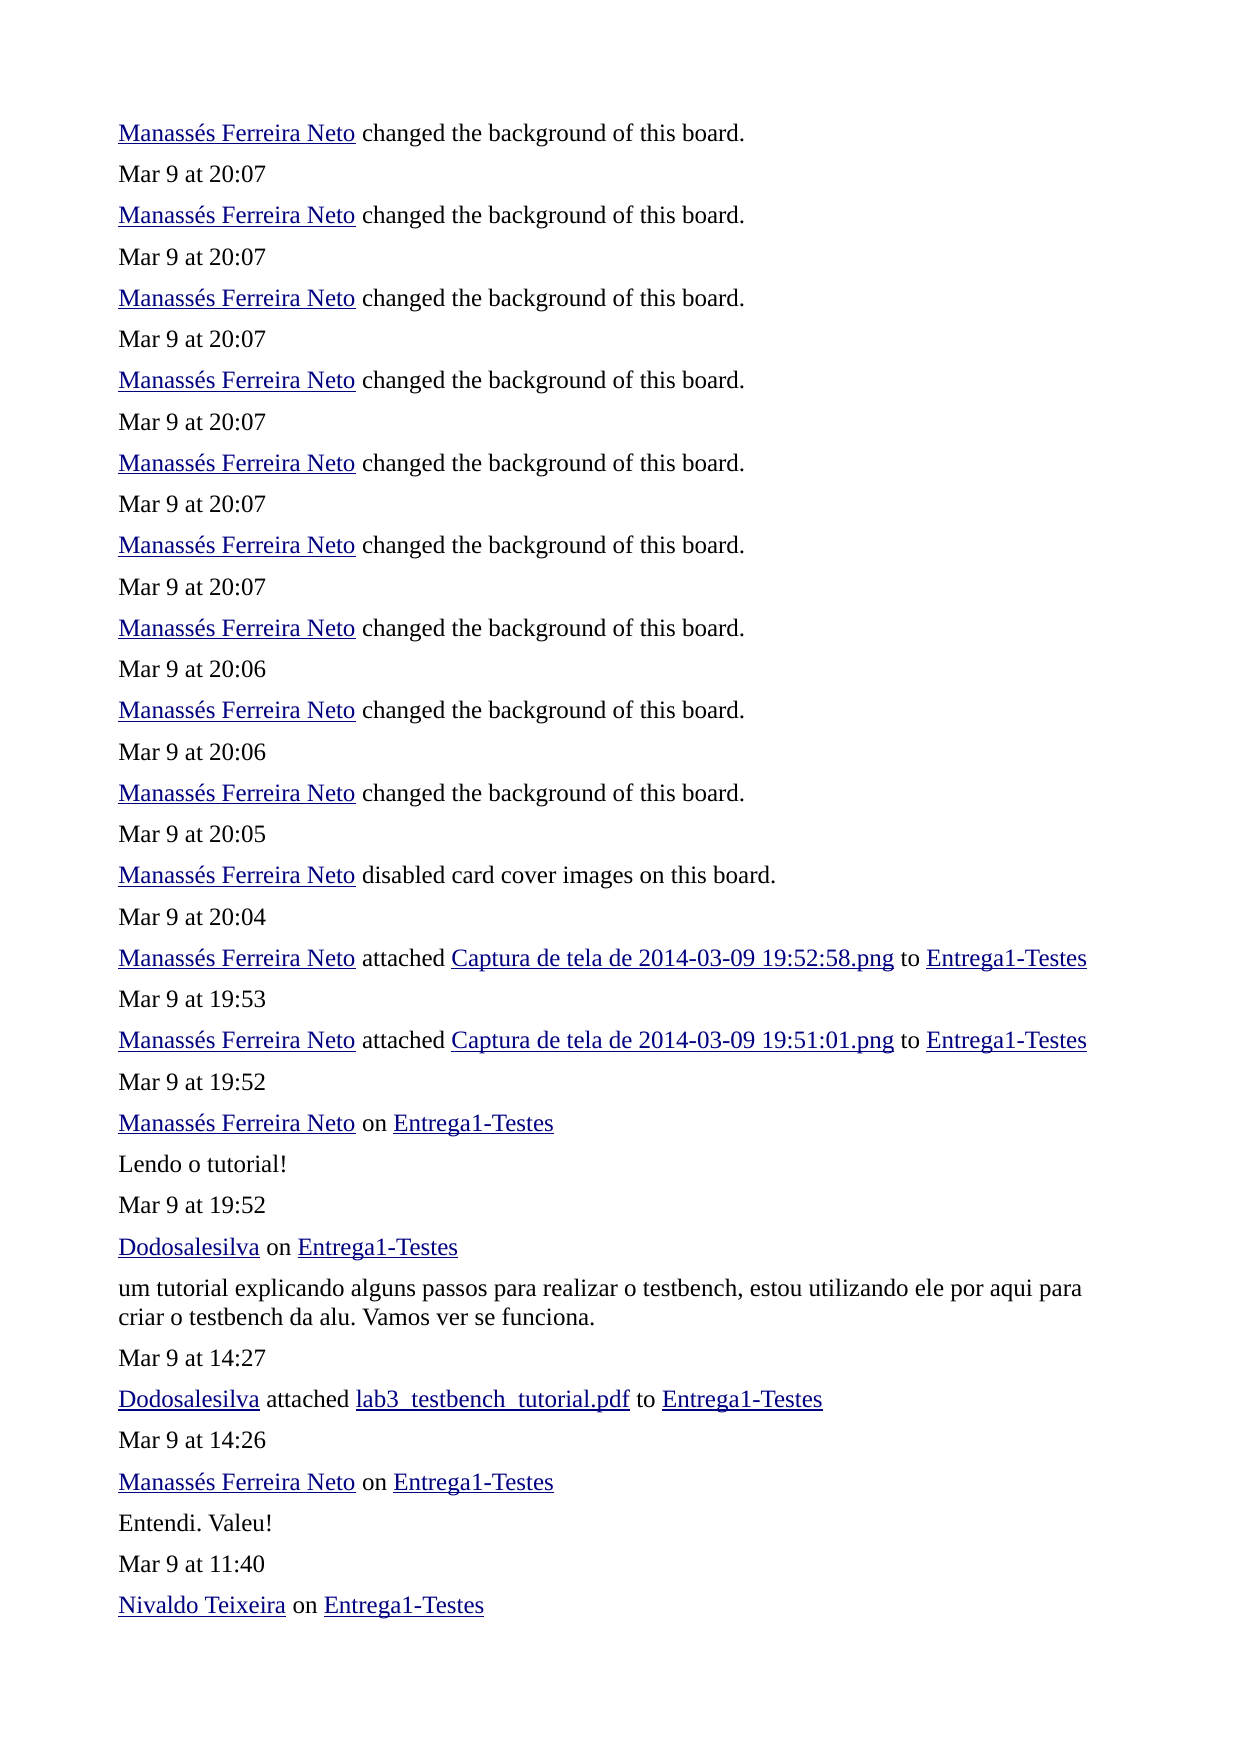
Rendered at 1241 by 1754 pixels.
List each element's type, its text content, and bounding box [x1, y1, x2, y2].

text Mar 9 at 20:04 [118, 902, 1122, 931]
text Mar 9 at 19:52 [118, 1191, 1122, 1219]
text Mar 9 at 19:52 [118, 1067, 1122, 1096]
text Dodosalesilva attached lab3_testbench_tutorial.pdf to Entrega1-Testes [118, 1384, 1122, 1413]
text Manassés Ferreira Neto on Entrega1-Testes [118, 1467, 1122, 1496]
text Mar 9 at 20:07 [118, 572, 1122, 601]
text Mar 9 at 20:06 [118, 737, 1122, 766]
text Mar 9 at 19:53 [118, 984, 1122, 1013]
text Nivaldo Teixeira on Entrega1-Testes [118, 1591, 1122, 1619]
text Manassés Ferreira Neto changed the background of this board. [118, 283, 1122, 312]
text Manassés Ferreira Neto attached Captura de tela de 2014-03-09 19:51:01.png to Entrega1-Testes [118, 1026, 1122, 1054]
text Mar 9 at 20:07 [118, 324, 1122, 353]
text Mar 9 at 11:40 [118, 1549, 1122, 1578]
text Mar 9 at 20:05 [118, 819, 1122, 848]
text Manassés Ferreira Neto attached Captura de tela de 2014-03-09 19:52:58.png to Entrega1-Testes [118, 943, 1122, 972]
text Manassés Ferreira Neto changed the background of this board. [118, 613, 1122, 642]
text Manassés Ferreira Neto changed the background of this board. [118, 118, 1122, 147]
text Manassés Ferreira Neto disabled card cover images on this board. [118, 861, 1122, 889]
text Manassés Ferreira Neto changed the background of this board. [118, 448, 1122, 477]
text Mar 9 at 20:07 [118, 407, 1122, 436]
text Mar 9 at 20:06 [118, 654, 1122, 683]
text Manassés Ferreira Neto changed the background of this board. [118, 201, 1122, 229]
text Dodosalesilva on Entrega1-Testes [118, 1232, 1122, 1261]
text Mar 9 at 14:26 [118, 1426, 1122, 1454]
text Mar 9 at 20:07 [118, 159, 1122, 188]
text Lendo o tutorial! [118, 1149, 1122, 1178]
text Manassés Ferreira Neto changed the background of this board. [118, 696, 1122, 724]
text Mar 9 at 20:07 [118, 489, 1122, 518]
text um tutorial explicando alguns passos para realizar o testbench, estou utilizando ele por aqui para criar o testbench da alu. Vamos ver se funciona. [118, 1273, 1122, 1331]
text Mar 9 at 14:27 [118, 1343, 1122, 1372]
text Manassés Ferreira Neto on Entrega1-Testes [118, 1108, 1122, 1137]
text Entendi. Valeu! [118, 1508, 1122, 1537]
text Manassés Ferreira Neto changed the background of this board. [118, 778, 1122, 807]
text Manassés Ferreira Neto changed the background of this board. [118, 366, 1122, 394]
text Manassés Ferreira Neto changed the background of this board. [118, 531, 1122, 559]
text Mar 9 at 20:07 [118, 242, 1122, 271]
